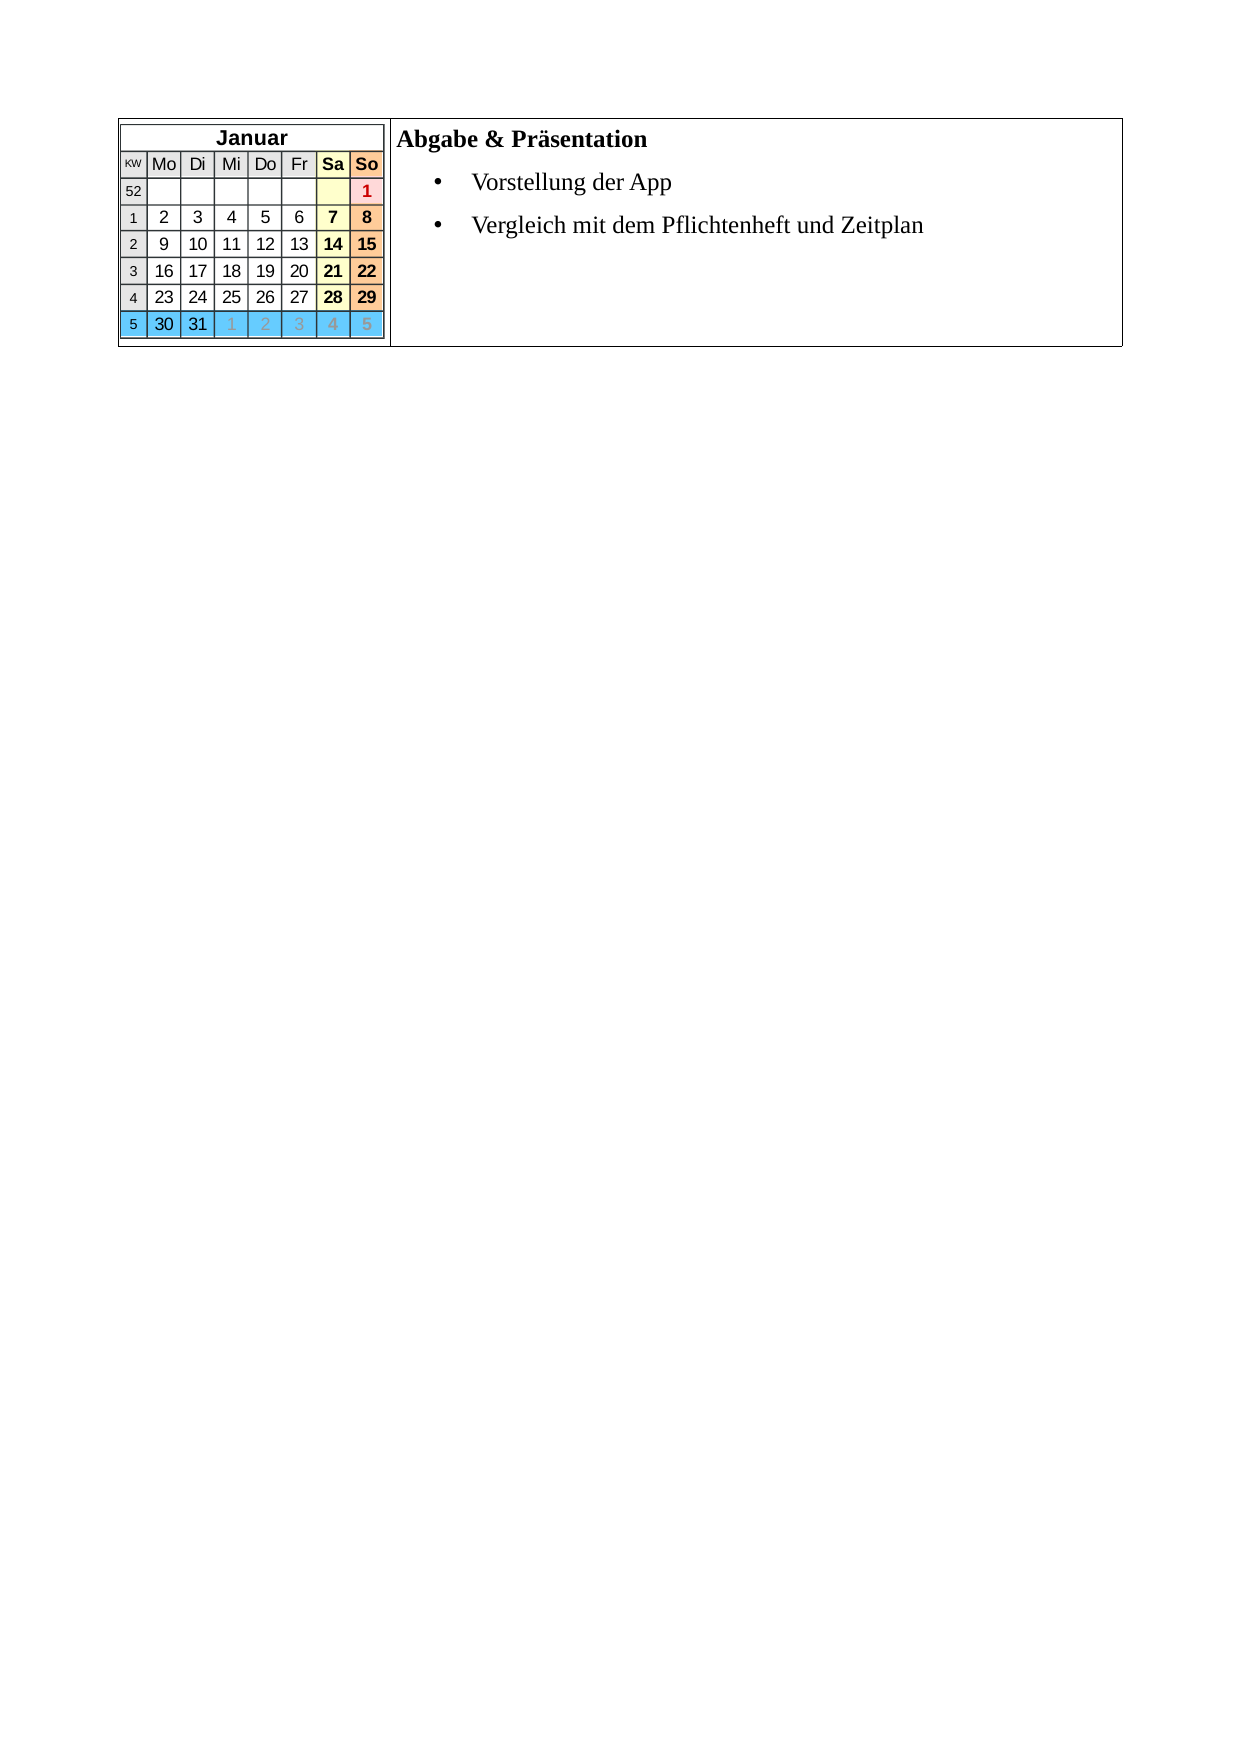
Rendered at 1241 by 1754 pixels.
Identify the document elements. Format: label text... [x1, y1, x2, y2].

table_cell [119, 119, 390, 346]
table_cell Abgabe & Präsentation Vorstellung der App Vergleich mit dem Pflichtenheft und Zeitplan [391, 119, 1122, 346]
